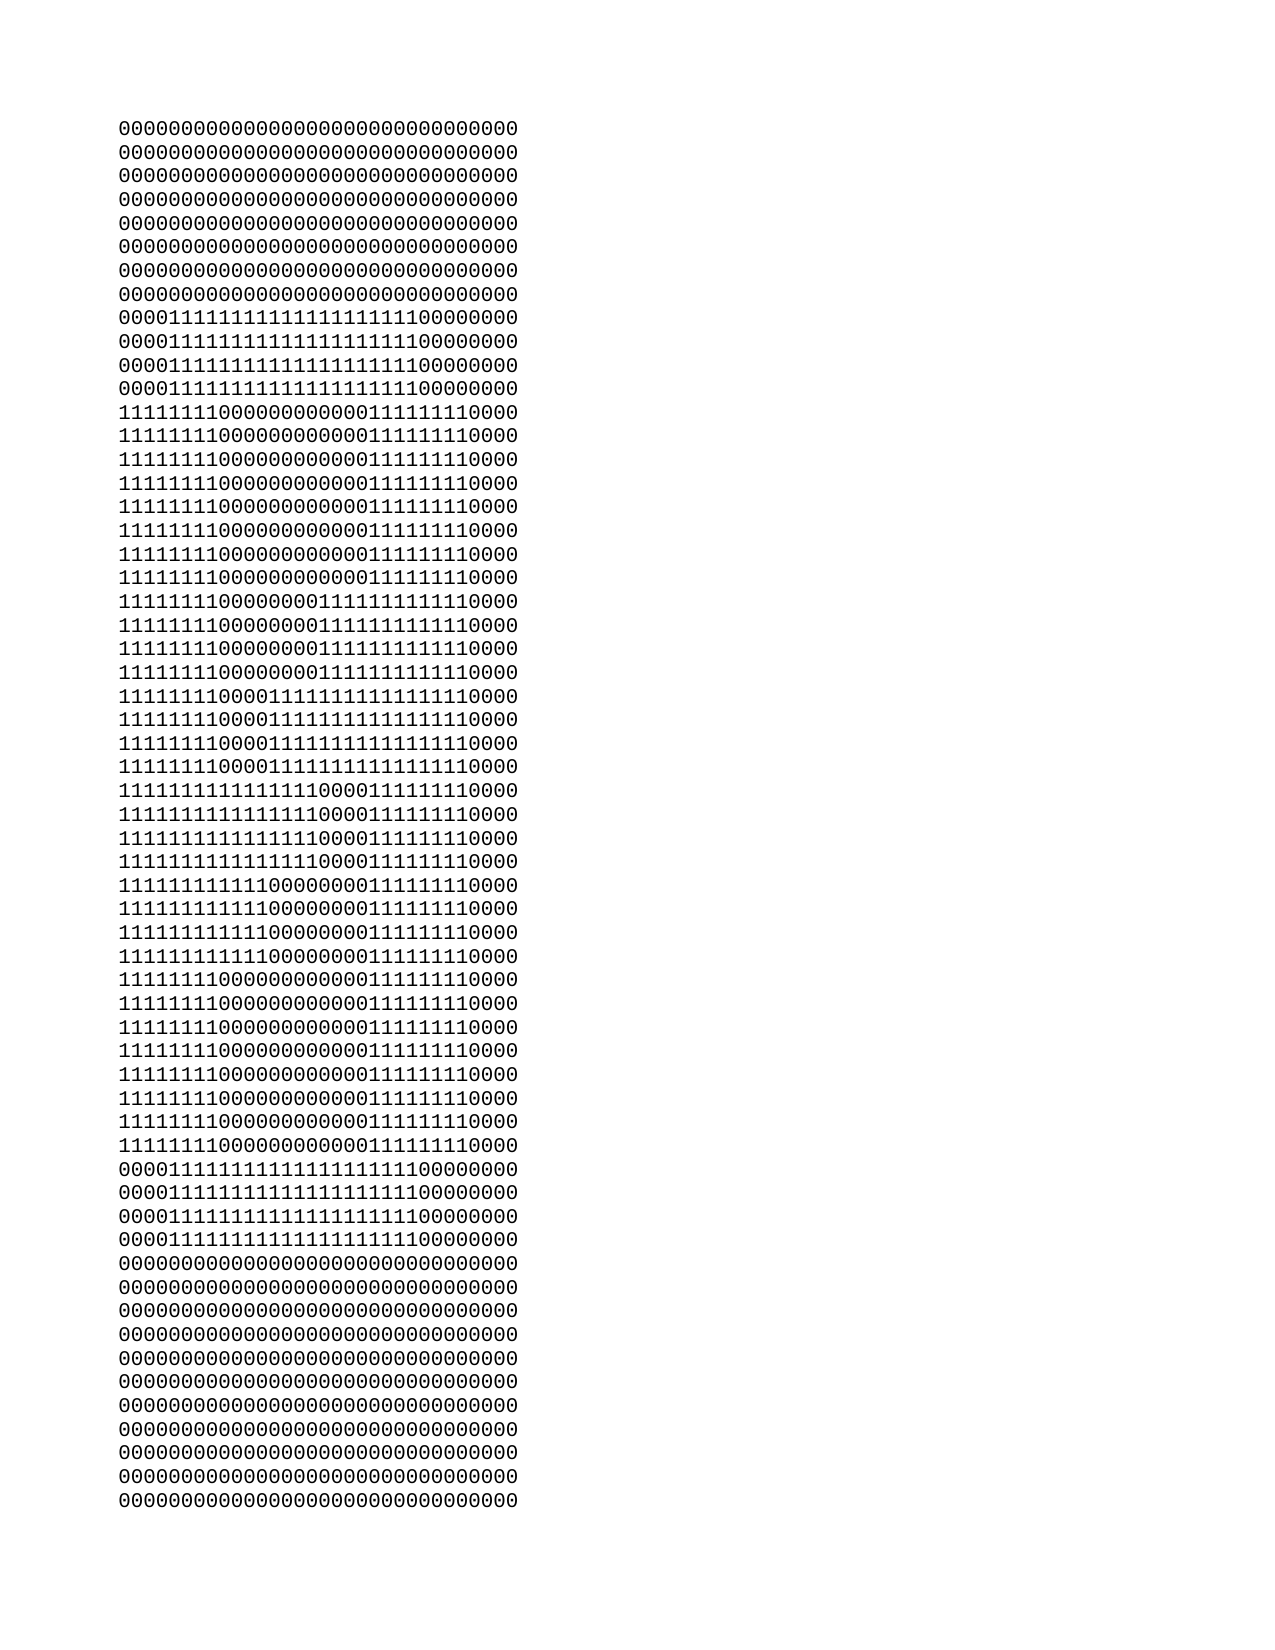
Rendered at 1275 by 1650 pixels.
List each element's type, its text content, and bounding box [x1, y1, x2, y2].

text 00001111111111111111111100000000 [118, 331, 1157, 354]
text 00000000000000000000000000000000 [118, 236, 1157, 260]
text 00000000000000000000000000000000 [118, 1300, 1157, 1324]
text 11111111000000000000111111110000 [118, 567, 1157, 591]
text 11111111000000000000111111110000 [118, 402, 1157, 426]
text 00001111111111111111111100000000 [118, 1182, 1157, 1206]
text 11111111111111110000111111110000 [118, 827, 1157, 851]
text 11111111000000001111111111110000 [118, 662, 1157, 686]
text 11111111111100000000111111110000 [118, 922, 1157, 946]
text 00000000000000000000000000000000 [118, 1324, 1157, 1348]
text 11111111000011111111111111110000 [118, 733, 1157, 757]
text 11111111000000000000111111110000 [118, 426, 1157, 449]
text 11111111000000001111111111110000 [118, 638, 1157, 662]
text 00001111111111111111111100000000 [118, 1229, 1157, 1253]
text 11111111111100000000111111110000 [118, 946, 1157, 969]
text 00001111111111111111111100000000 [118, 354, 1157, 378]
text 11111111000000000000111111110000 [118, 1135, 1157, 1158]
text 11111111111111110000111111110000 [118, 780, 1157, 804]
text 00001111111111111111111100000000 [118, 307, 1157, 331]
text 11111111000000001111111111110000 [118, 615, 1157, 638]
text 11111111111111110000111111110000 [118, 851, 1157, 875]
text 00000000000000000000000000000000 [118, 284, 1157, 307]
text 11111111000000000000111111110000 [118, 1088, 1157, 1111]
text 00000000000000000000000000000000 [118, 1489, 1157, 1513]
text 11111111000000000000111111110000 [118, 1064, 1157, 1088]
text 00000000000000000000000000000000 [118, 1371, 1157, 1395]
text 11111111111100000000111111110000 [118, 898, 1157, 922]
text 11111111111111110000111111110000 [118, 804, 1157, 827]
text 11111111000000000000111111110000 [118, 449, 1157, 473]
text 11111111000000001111111111110000 [118, 591, 1157, 615]
text 11111111000011111111111111110000 [118, 709, 1157, 733]
text 11111111000000000000111111110000 [118, 520, 1157, 544]
text 00000000000000000000000000000000 [118, 118, 1157, 142]
text 11111111111100000000111111110000 [118, 875, 1157, 898]
text 00000000000000000000000000000000 [118, 1277, 1157, 1300]
text 00001111111111111111111100000000 [118, 1158, 1157, 1182]
text 00000000000000000000000000000000 [118, 165, 1157, 189]
text 11111111000000000000111111110000 [118, 1017, 1157, 1040]
text 11111111000000000000111111110000 [118, 1040, 1157, 1064]
text 11111111000011111111111111110000 [118, 757, 1157, 780]
text 00000000000000000000000000000000 [118, 260, 1157, 284]
text 11111111000000000000111111110000 [118, 993, 1157, 1017]
text 00000000000000000000000000000000 [118, 1348, 1157, 1371]
text 11111111000000000000111111110000 [118, 473, 1157, 496]
text 00000000000000000000000000000000 [118, 213, 1157, 236]
text 11111111000000000000111111110000 [118, 969, 1157, 993]
text 00000000000000000000000000000000 [118, 1419, 1157, 1442]
text 00001111111111111111111100000000 [118, 378, 1157, 402]
text 11111111000000000000111111110000 [118, 544, 1157, 567]
text 00000000000000000000000000000000 [118, 189, 1157, 213]
text 00000000000000000000000000000000 [118, 1466, 1157, 1489]
text 00000000000000000000000000000000 [118, 1442, 1157, 1466]
text 00000000000000000000000000000000 [118, 142, 1157, 165]
text 11111111000011111111111111110000 [118, 686, 1157, 709]
text 00000000000000000000000000000000 [118, 1395, 1157, 1419]
text 00000000000000000000000000000000 [118, 1253, 1157, 1277]
text 11111111000000000000111111110000 [118, 1111, 1157, 1135]
text 11111111000000000000111111110000 [118, 496, 1157, 520]
text 00001111111111111111111100000000 [118, 1206, 1157, 1229]
